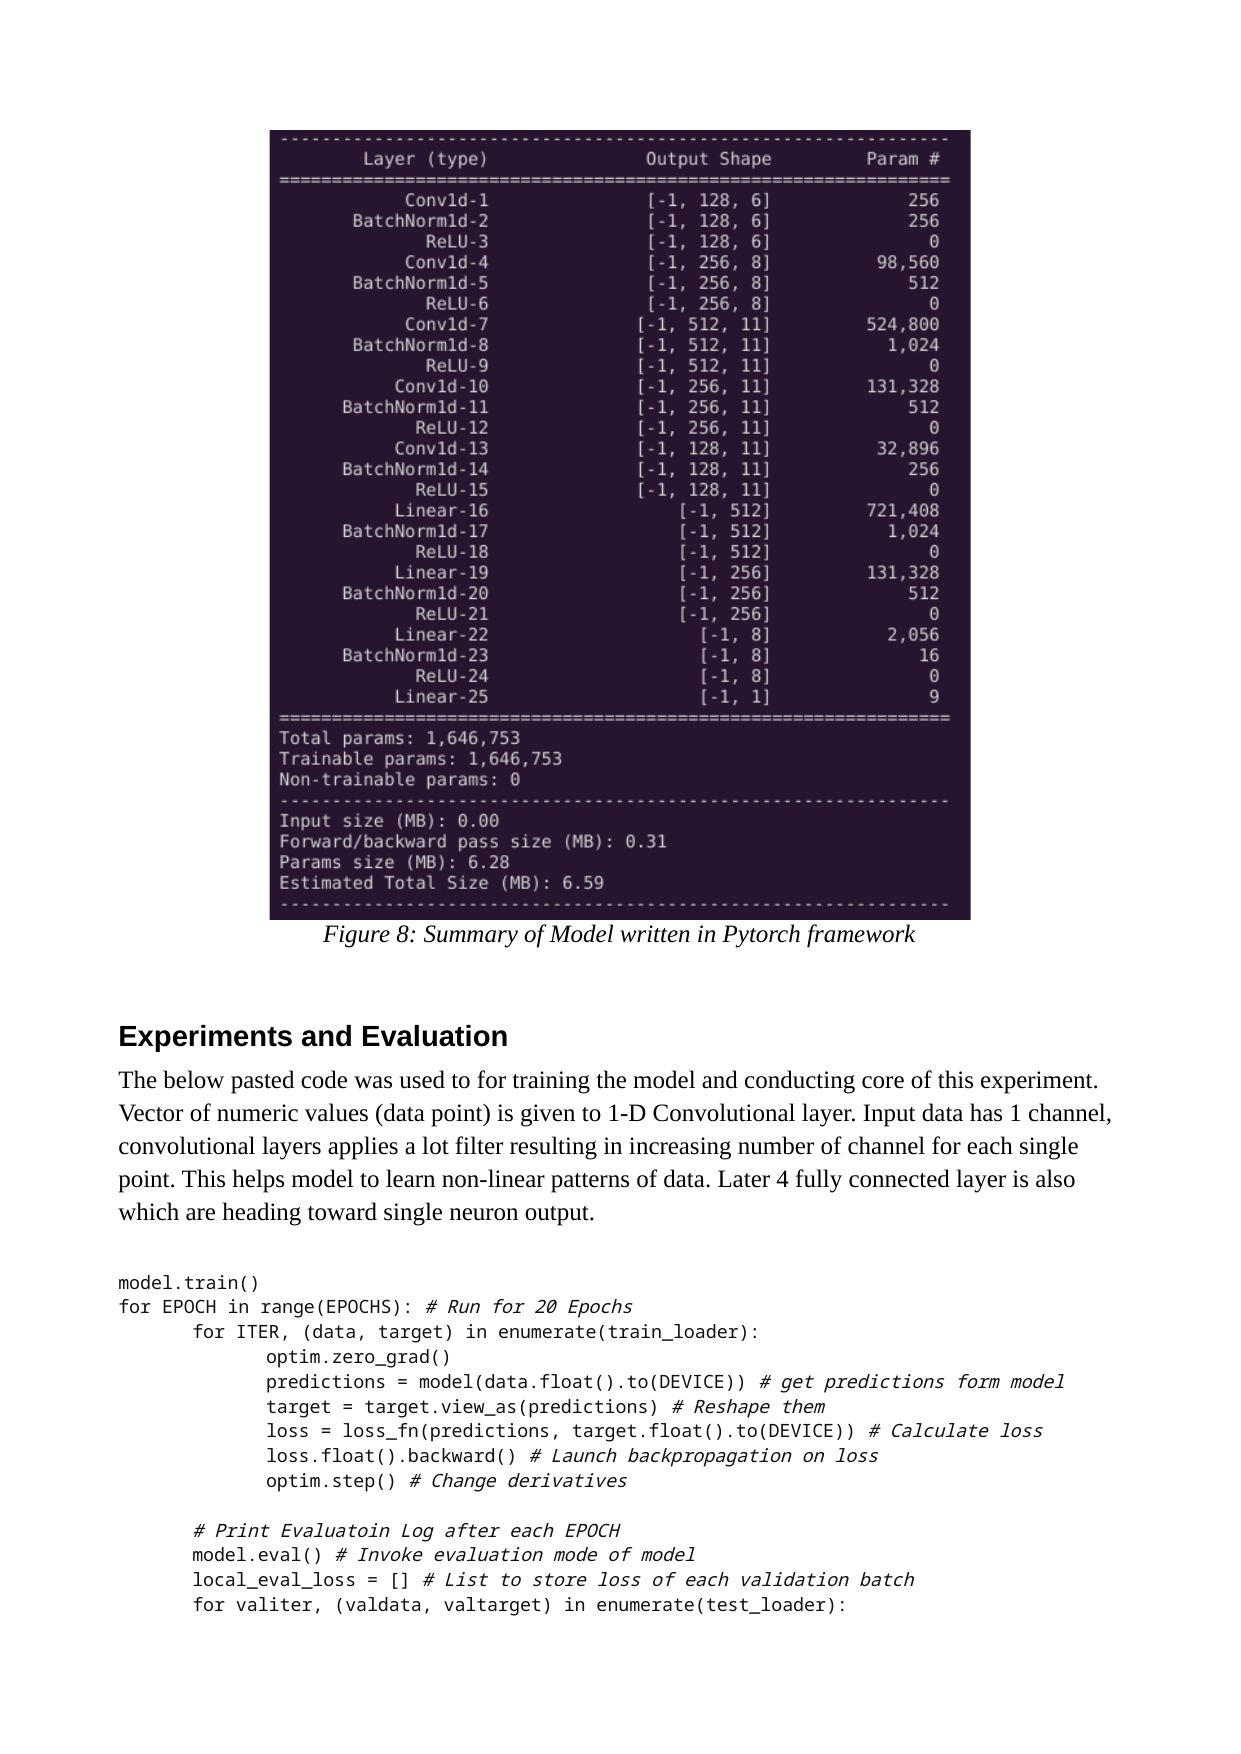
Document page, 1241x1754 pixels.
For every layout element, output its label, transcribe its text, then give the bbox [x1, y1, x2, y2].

text predictions = model(data.float().to(DEVICE)) # get predictions form model [118, 1369, 1122, 1394]
subtitle Experiments and Evaluation [118, 1019, 1122, 1053]
text optim.step() # Change derivatives [118, 1468, 1122, 1493]
text for ITER, (data, target) in enumerate(train_loader): [118, 1319, 1122, 1344]
text Figure 8: Summary of Model written in Pytorch framework [266, 131, 974, 948]
text for valiter, (valdata, valtarget) in enumerate(test_loader): [118, 1592, 1122, 1617]
text loss.float().backward() # Launch backpropagation on loss [118, 1443, 1122, 1468]
text The below pasted code was used to for training the model and conducting core of this experiment. Vector of numeric values (data point) is given to 1-D Convolutional layer. Input data has 1 channel, convolutional layers applies a lot filter resulting in increasing number of channel for each single point. This helps model to learn non-linear patterns of data. Later 4 fully connected layer is also which are heading toward single neuron output. [118, 1065, 1122, 1226]
text local_eval_loss = [] # List to store loss of each validation batch [118, 1567, 1122, 1592]
text # Print Evaluatoin Log after each EPOCH [118, 1518, 1122, 1542]
text optim.zero_grad() [118, 1344, 1122, 1369]
picture [269, 130, 971, 920]
text for EPOCH in range(EPOCHS): # Run for 20 Epochs [118, 1294, 1122, 1319]
text model.train() [118, 1270, 1122, 1294]
text model.eval() # Invoke evaluation mode of model [118, 1542, 1122, 1567]
text target = target.view_as(predictions) # Reshape them [118, 1394, 1122, 1418]
text loss = loss_fn(predictions, target.float().to(DEVICE)) # Calculate loss [118, 1418, 1122, 1443]
